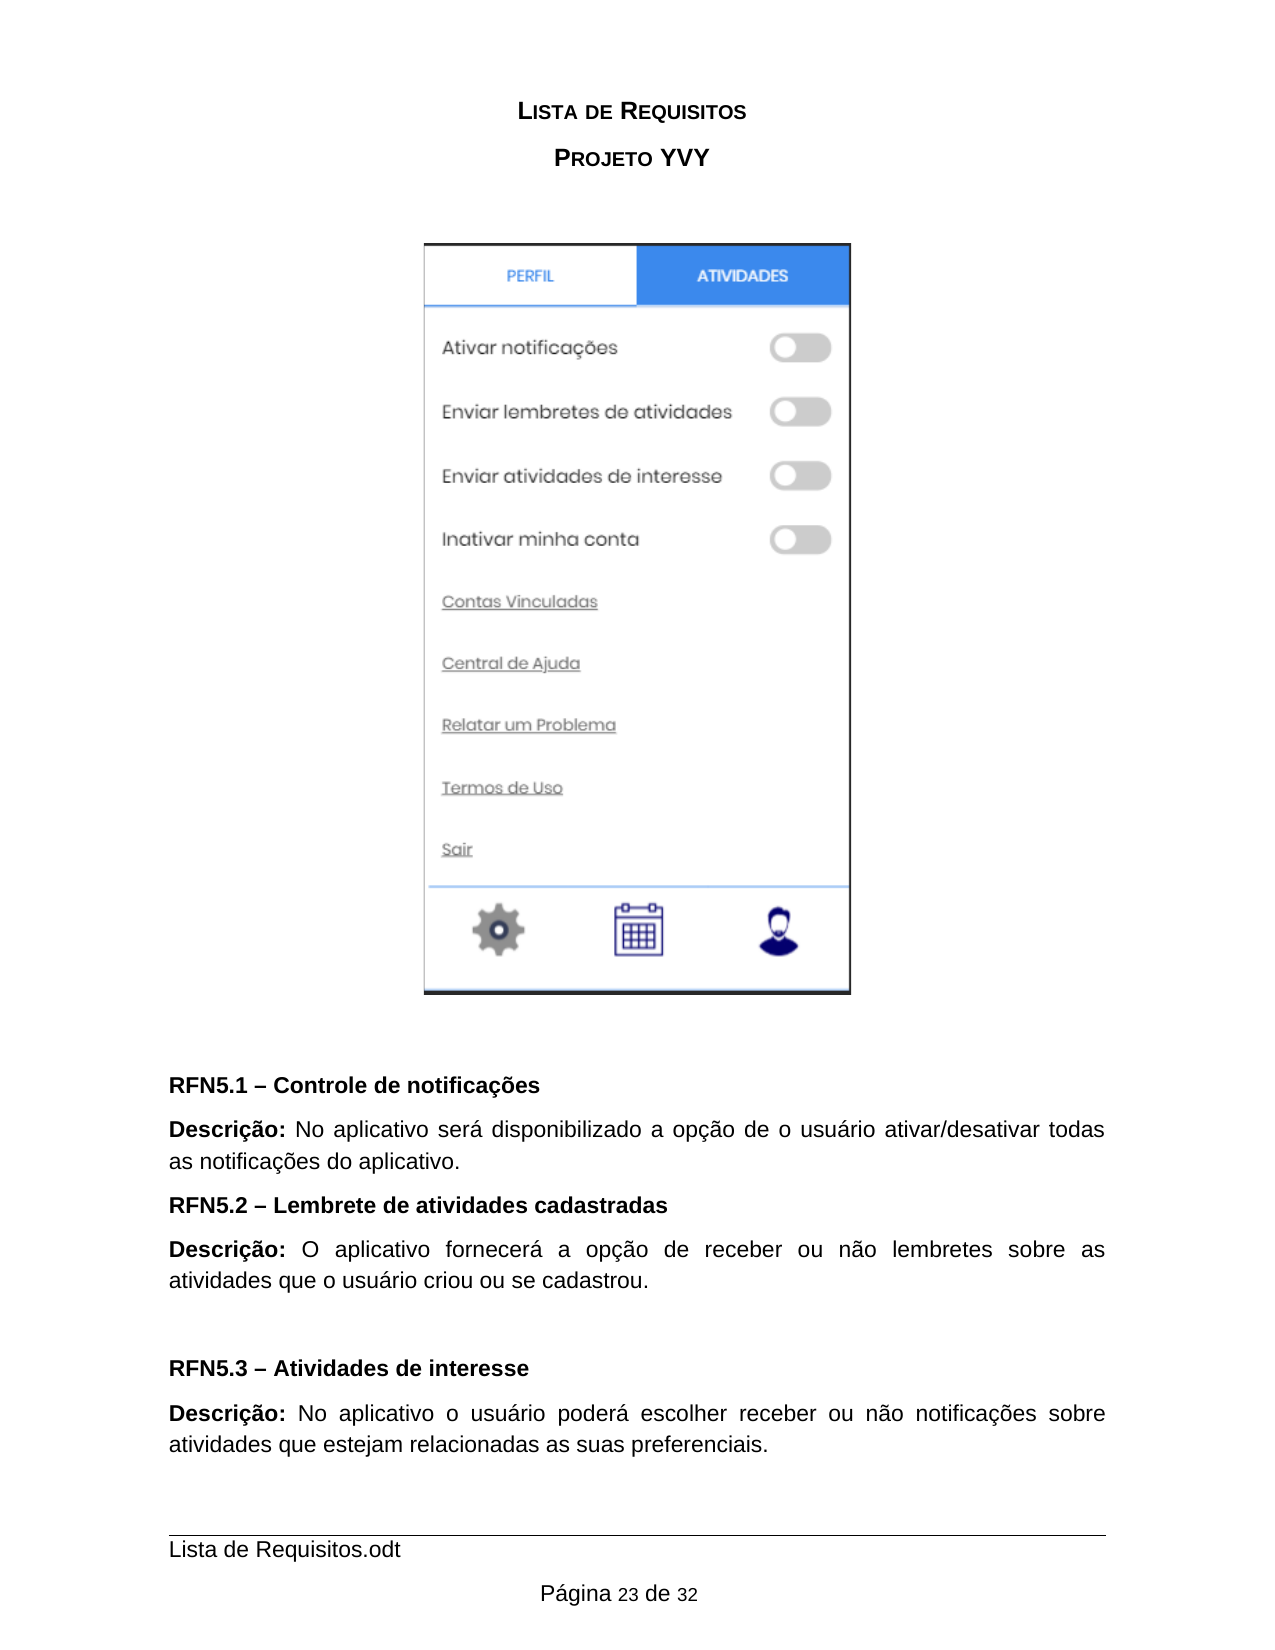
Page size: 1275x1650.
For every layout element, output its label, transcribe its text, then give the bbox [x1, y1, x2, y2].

text Descrição: No aplicativo será disponibilizado a opção de o usuário ativar/desativar todas as notificações do aplicativo. [169, 1116, 1106, 1174]
subtitle RFN5.3 – Atividades de interesse [169, 1355, 1106, 1382]
text RFN5.1 – Controle de notificações [169, 1072, 1106, 1098]
picture [423, 243, 852, 995]
text Descrição: O aplicativo fornecerá a opção de receber ou não lembretes sobre as atividades que o usuário criou ou se cadastrou. [169, 1236, 1106, 1294]
subtitle RFN5.2 – Lembrete de atividades cadastradas [169, 1192, 1106, 1218]
text Descrição: No aplicativo o usuário poderá escolher receber ou não notificações sobre atividades que estejam relacionadas as suas preferenciais. [169, 1399, 1106, 1457]
